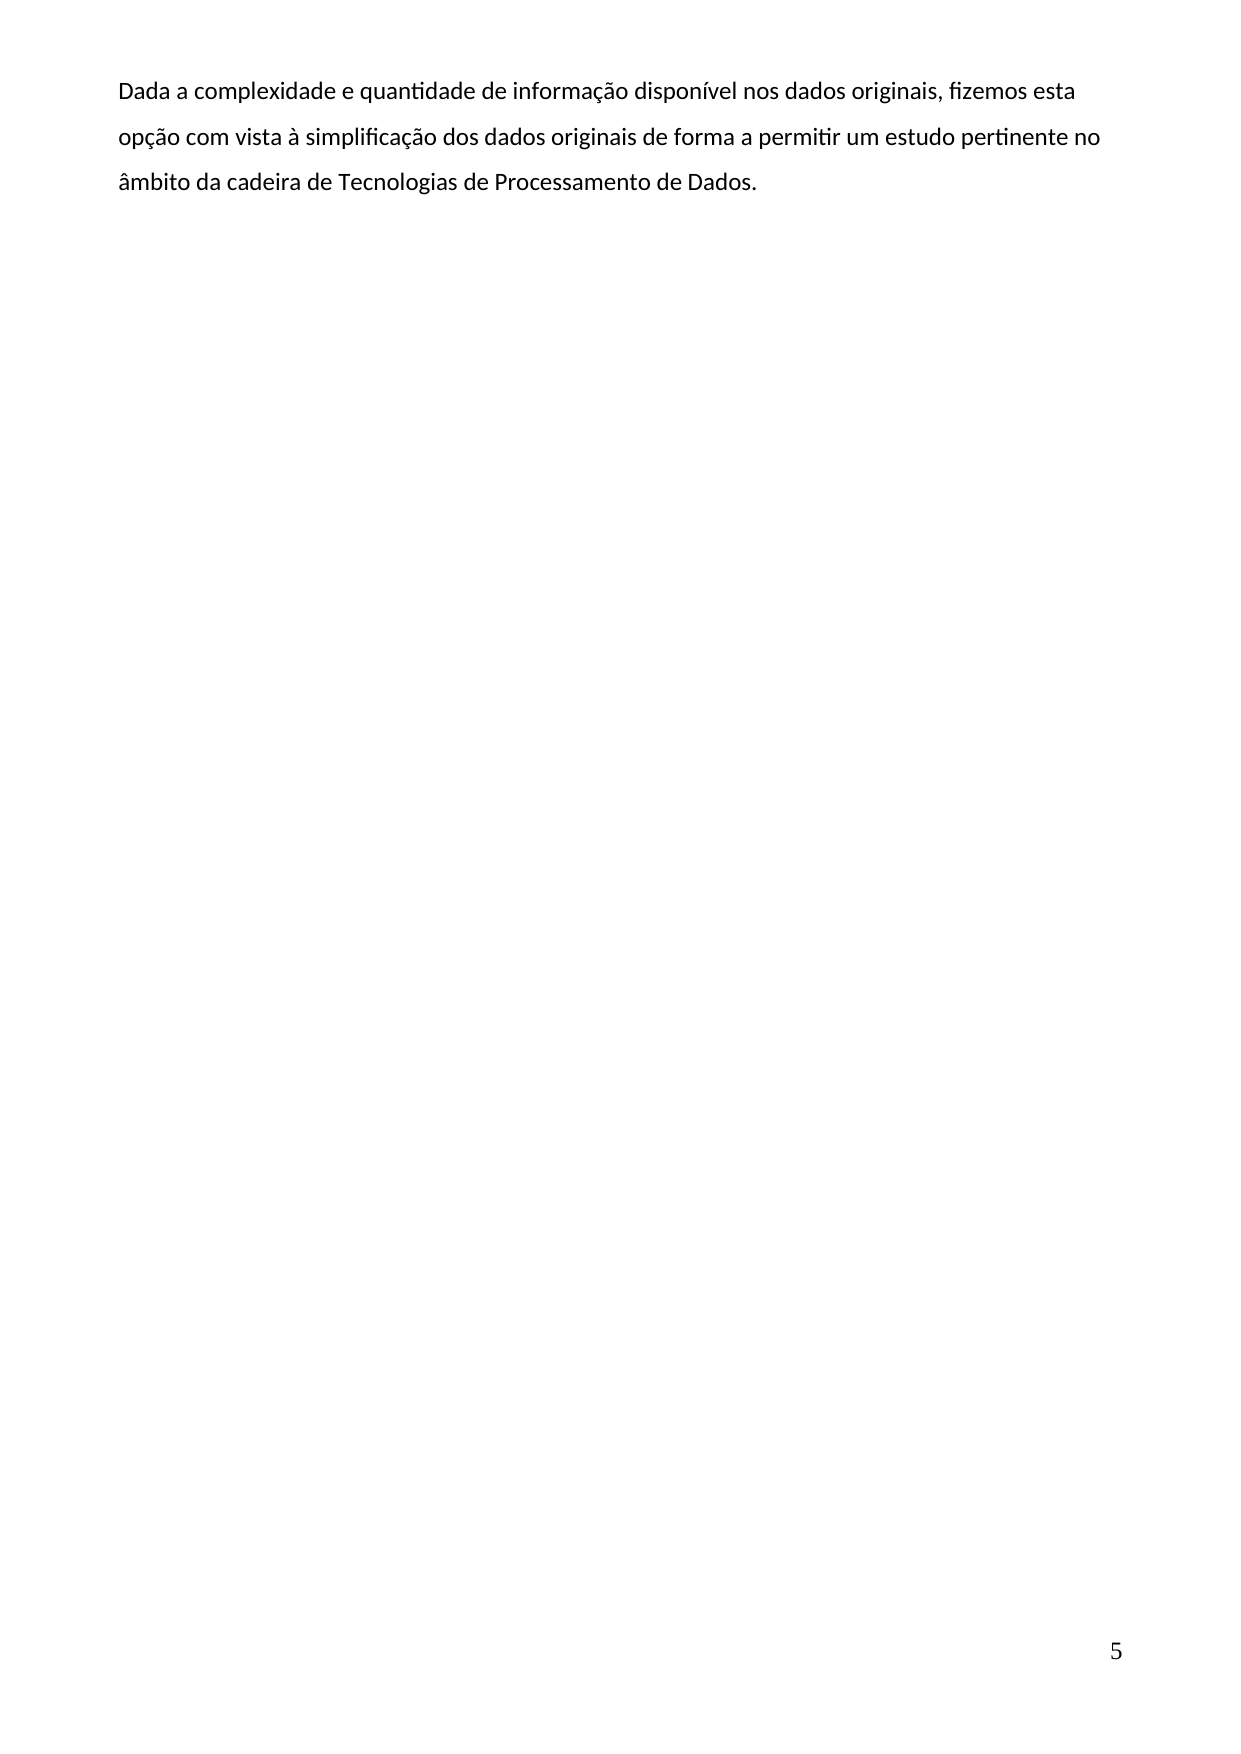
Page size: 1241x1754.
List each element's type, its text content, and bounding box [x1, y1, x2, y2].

text Dada a complexidade e quantidade de informação disponível nos dados originais, fizemos esta opção com vista à simplificação dos dados originais de forma a permitir um estudo pertinente no âmbito da cadeira de Tecnologias de Processamento de Dados. [118, 75, 1122, 197]
